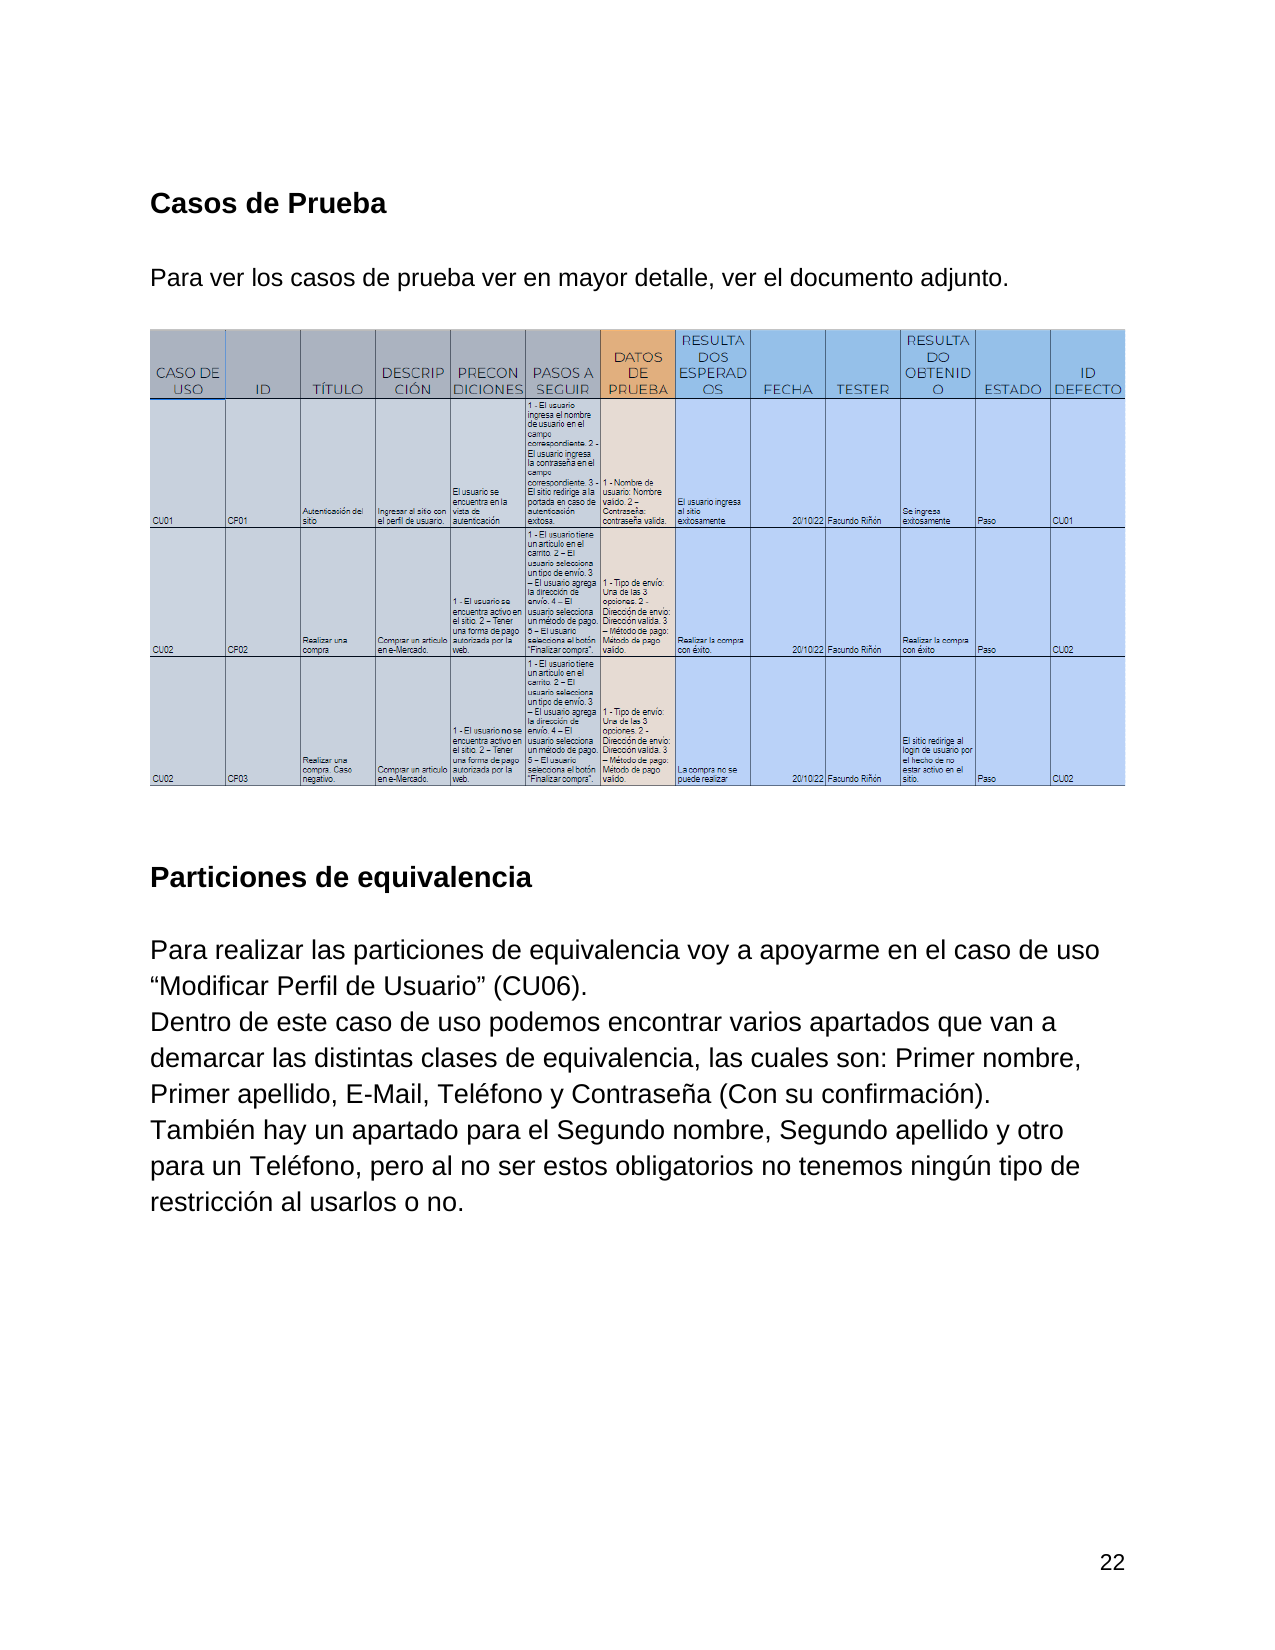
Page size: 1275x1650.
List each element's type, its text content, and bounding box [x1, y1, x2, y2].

picture [150, 329, 1125, 786]
text Para ver los casos de prueba ver en mayor detalle, ver el documento adjunto. [150, 263, 1125, 292]
text Casos de Prueba [150, 186, 1125, 219]
text Particiones de equivalencia [150, 860, 1125, 893]
text Para realizar las particiones de equivalencia voy a apoyarme en el caso de uso “Modificar Perfil de Usuario” (CU06). [150, 934, 1125, 1001]
text Dentro de este caso de uso podemos encontrar varios apartados que van a demarcar las distintas clases de equivalencia, las cuales son: Primer nombre, Primer apellido, E-Mail, Teléfono y Contraseña (Con su confirmación). También hay un apartado para el Segundo nombre, Segundo apellido y otro para un Teléfono, pero al no ser estos obligatorios no tenemos ningún tipo de restricción al usarlos o no. [150, 1006, 1125, 1217]
